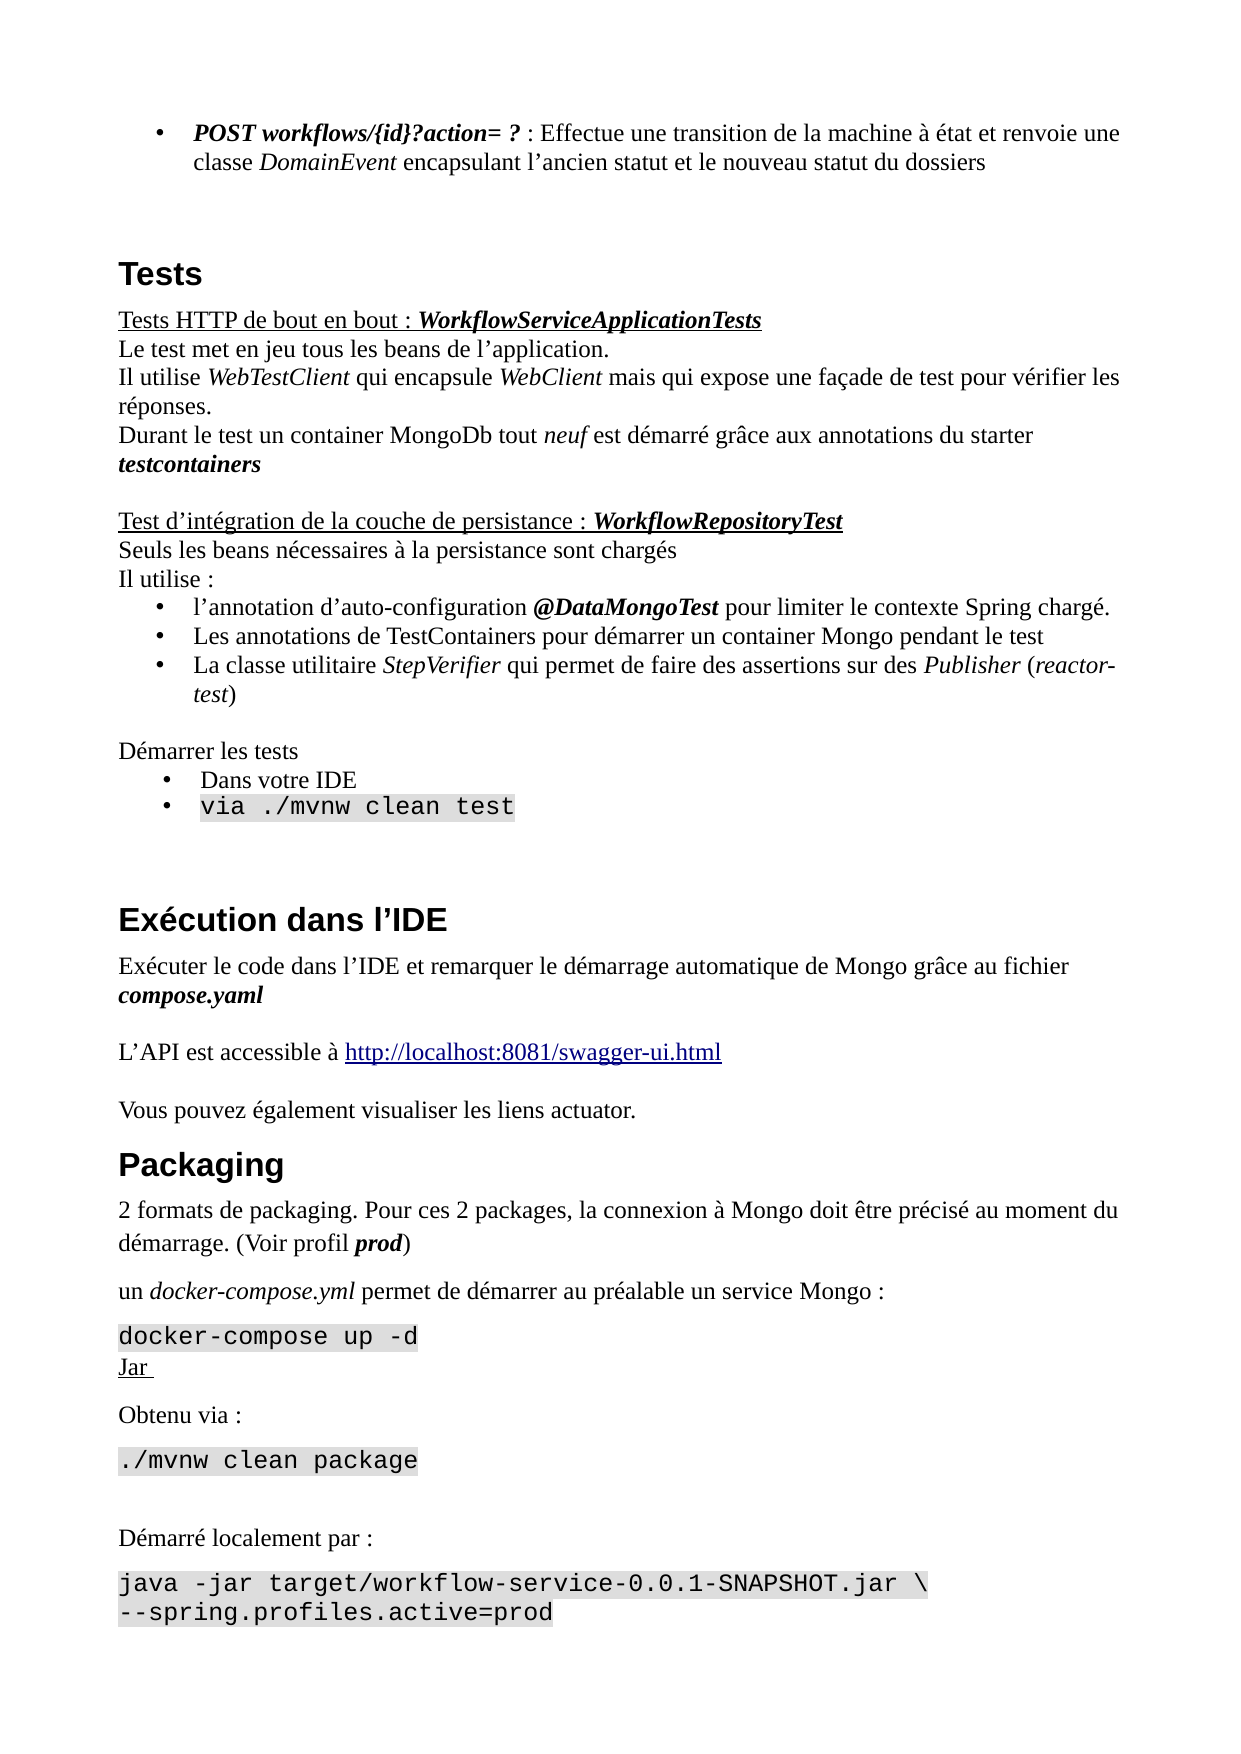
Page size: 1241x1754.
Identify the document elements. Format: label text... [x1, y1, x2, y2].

text L’API est accessible à http://localhost:8081/swagger-ui.html [118, 1037, 1122, 1066]
text Démarrer les tests [118, 736, 1122, 765]
text Exécuter le code dans l’IDE et remarquer le démarrage automatique de Mongo grâce au fichier compose.yaml [118, 951, 1122, 1009]
text Il utilise : [118, 564, 1122, 592]
list via ./mvnw clean test [260, 794, 1122, 822]
text Démarré localement par : [118, 1523, 1122, 1552]
list via ./mvnw clean test [163, 794, 200, 822]
text un docker-compose.yml permet de démarrer au préalable un service Mongo : [118, 1276, 1122, 1305]
text Le test met en jeu tous les beans de l’application. Il utilise WebTestClient qui encapsule WebClient mais qui expose une façade de test pour vérifier les réponses. [118, 334, 1122, 420]
text Durant le test un container MongoDb tout neuf est démarré grâce aux annotations du starter testcontainers [118, 420, 1122, 477]
list Dans votre IDE [163, 765, 1122, 794]
text java -jar target/workflow-service-0.0.1-SNAPSHOT.jar \ --spring.profiles.active=prod [553, 1571, 1122, 1627]
subtitle Packaging [118, 1144, 1122, 1183]
text docker-compose up -d [418, 1324, 1122, 1352]
list Les annotations de TestContainers pour démarrer un container Mongo pendant le test [156, 621, 1122, 650]
subtitle Tests [118, 254, 1122, 292]
text Vous pouvez également visualiser les liens actuator. [118, 1095, 1122, 1124]
text Test d’intégration de la couche de persistance : WorkflowRepositoryTest [118, 506, 1122, 535]
text Jar [118, 1352, 1122, 1381]
text Tests HTTP de bout en bout : WorkflowServiceApplicationTests [118, 305, 1122, 334]
list l’annotation d’auto-configuration @DataMongoTest pour limiter le contexte Spring chargé. [156, 592, 1122, 621]
text 2 formats de packaging. Pour ces 2 packages, la connexion à Mongo doit être précisé au moment du démarrage. (Voir profil prod) [118, 1196, 1122, 1257]
list La classe utilitaire StepVerifier qui permet de faire des assertions sur des Publisher (reactor-test) [156, 650, 1122, 707]
list POST workflows/{id}?action= ? : Effectue une transition de la machine à état et renvoie une classe DomainEvent encapsulant l’ancien statut et le nouveau statut du dossiers [156, 118, 1122, 176]
text Seuls les beans nécessaires à la persistance sont chargés [118, 535, 1122, 564]
subtitle Exécution dans l’IDE [118, 900, 1122, 939]
text Obtenu via : [118, 1400, 1122, 1428]
text ./mvnw clean package [418, 1447, 1122, 1476]
